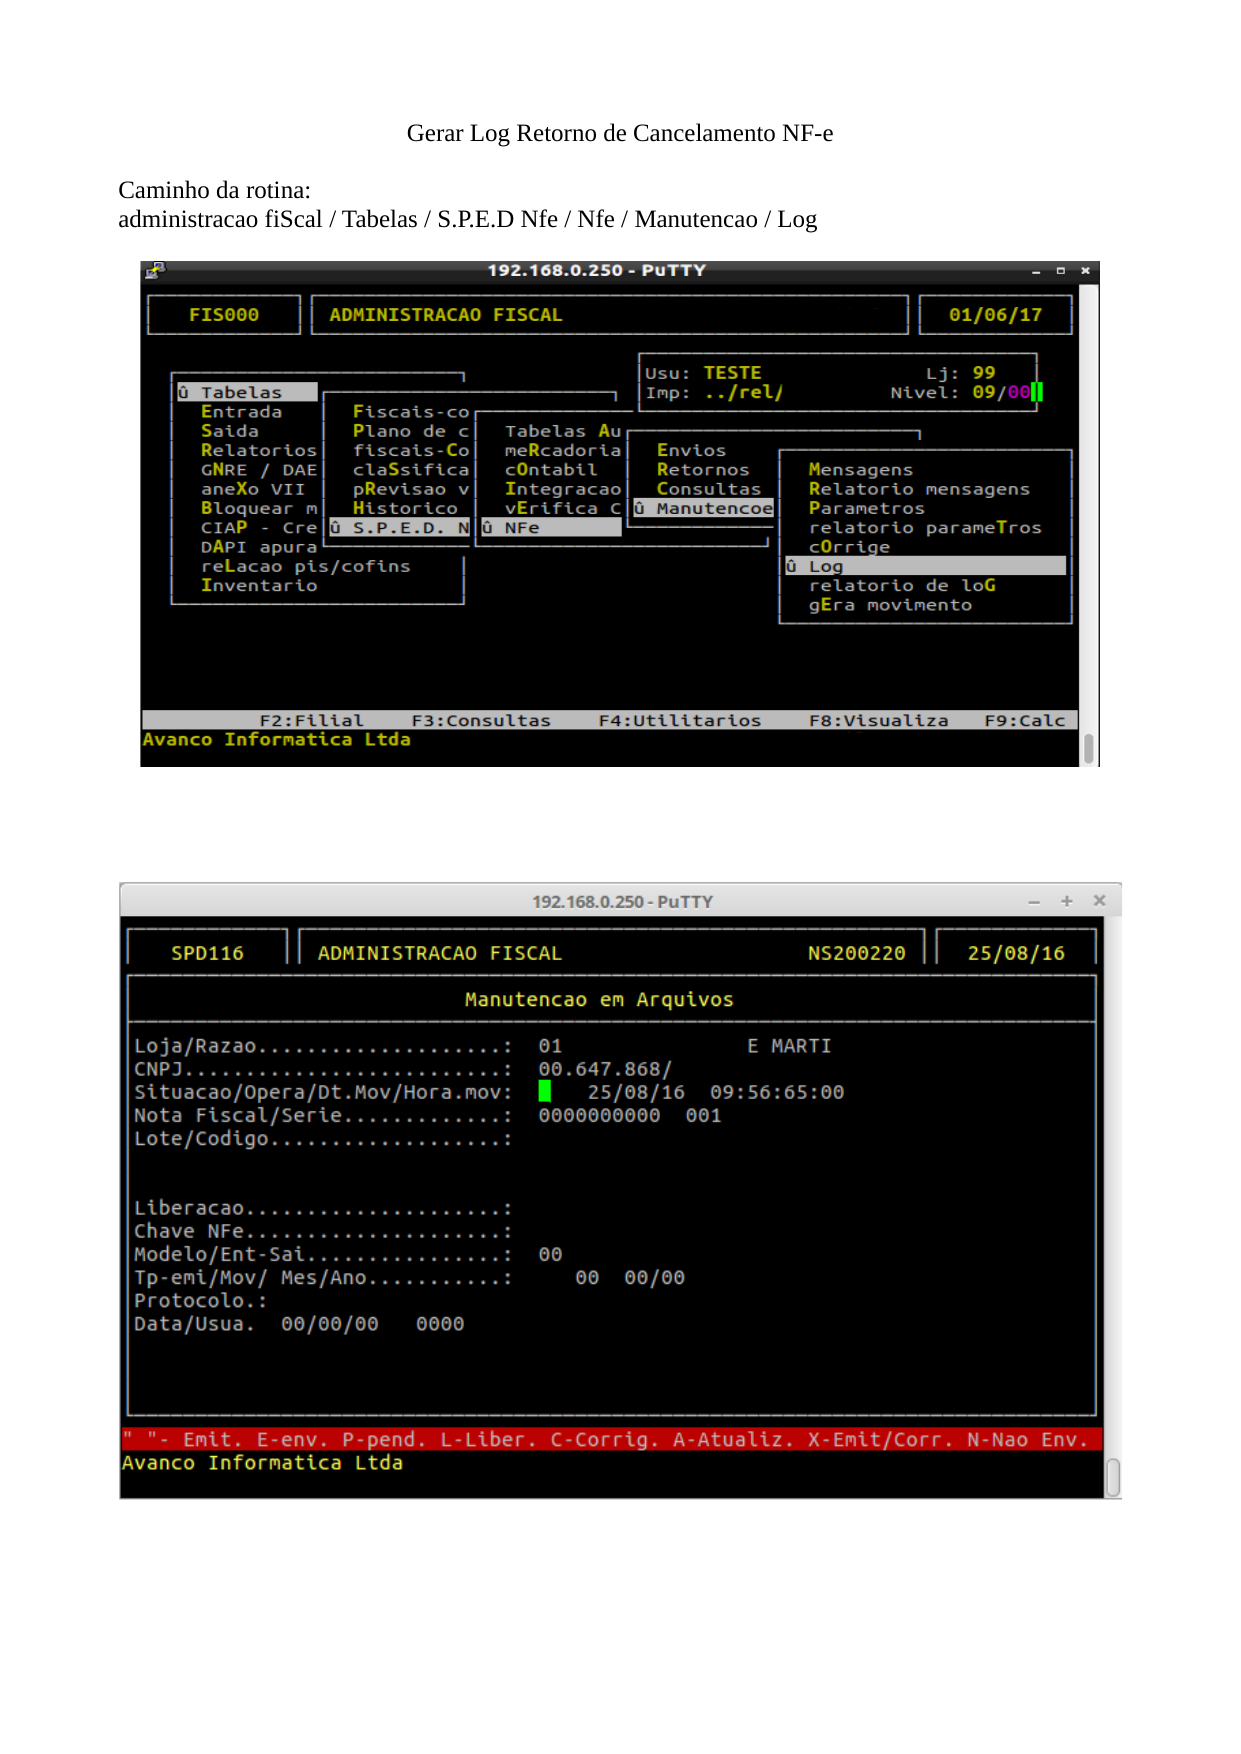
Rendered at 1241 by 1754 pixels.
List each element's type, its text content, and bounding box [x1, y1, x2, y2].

picture [118, 881, 1123, 1501]
text administracao fiScal / Tabelas / S.P.E.D Nfe / Nfe / Manutencao / Log [118, 204, 1122, 233]
text Caminho da rotina: [118, 176, 1122, 204]
text Gerar Log Retorno de Cancelamento NF-e [118, 118, 1122, 147]
picture [140, 261, 1100, 767]
